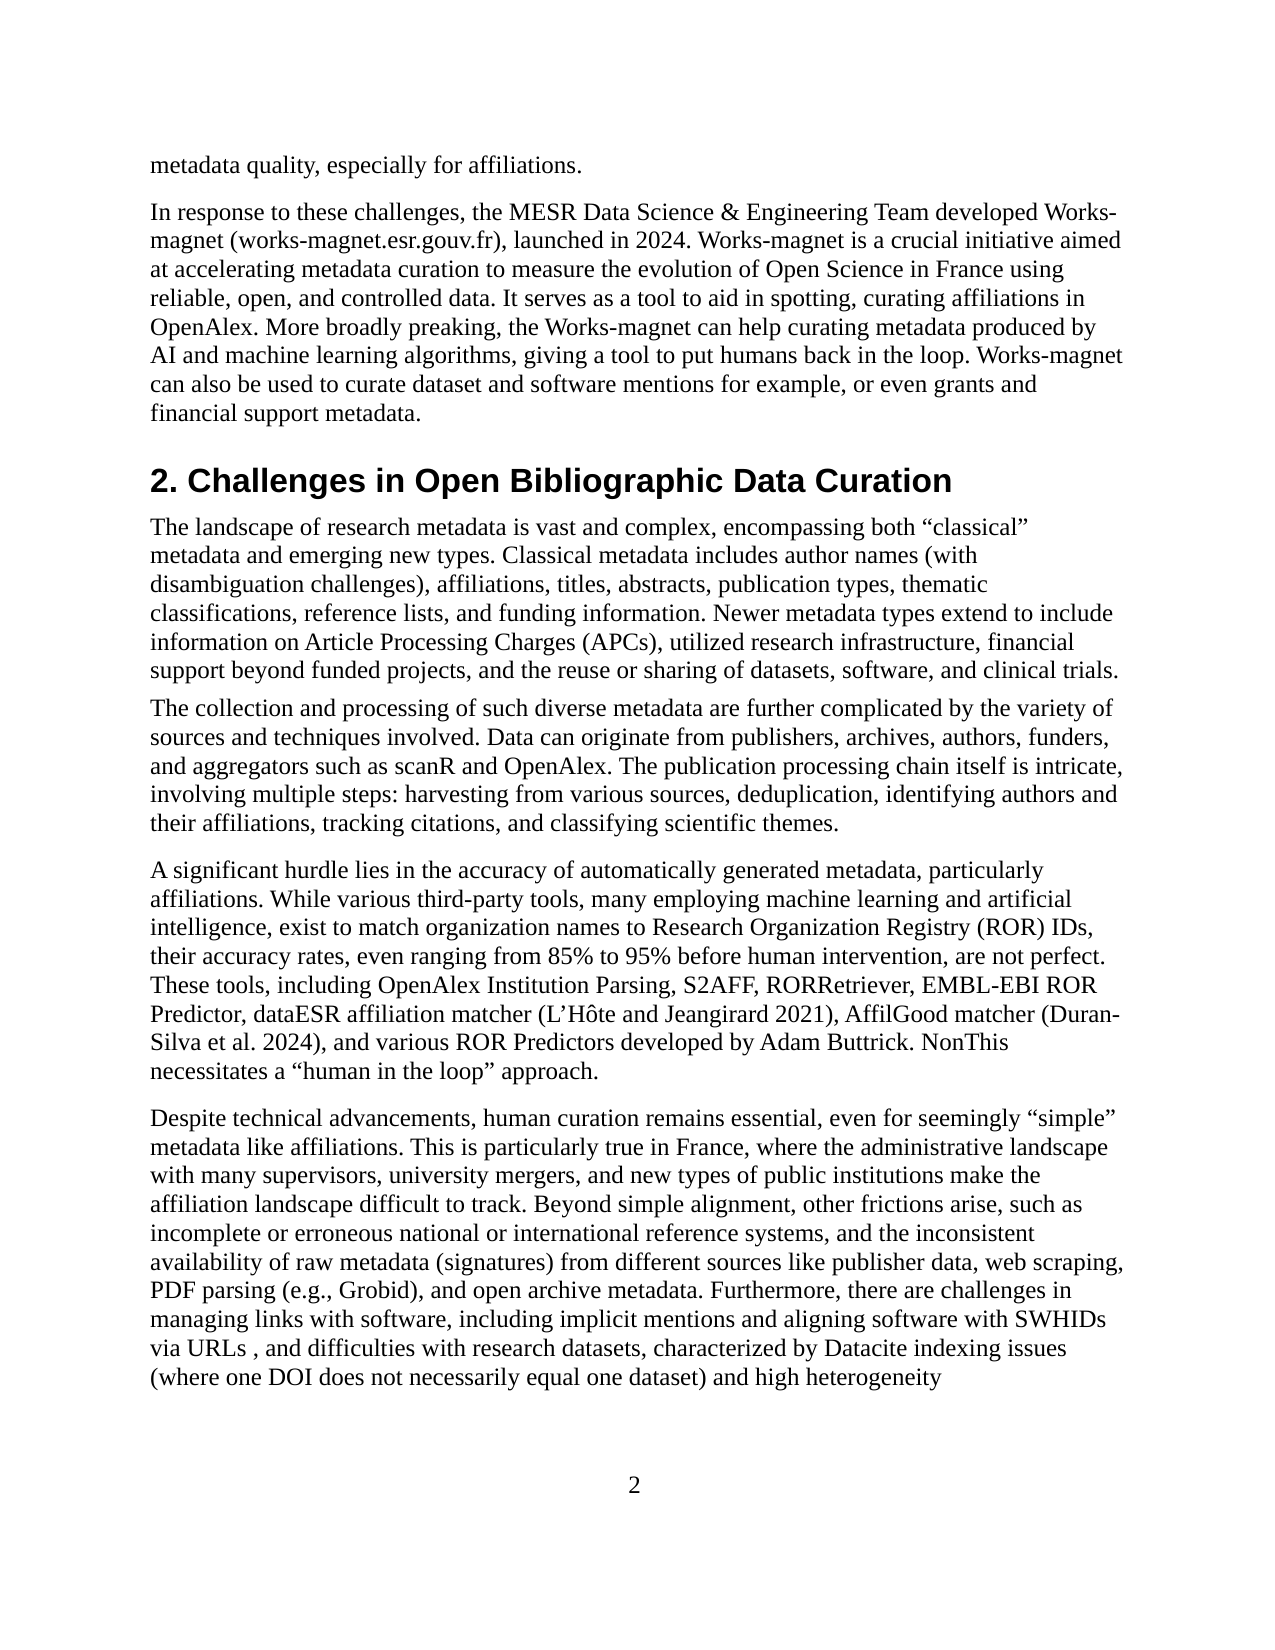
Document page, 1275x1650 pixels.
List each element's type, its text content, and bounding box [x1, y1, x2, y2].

text Despite technical advancements, human curation remains essential, even for seemingly “simple” metadata like affiliations. This is particularly true in France, where the administrative landscape with many supervisors, university mergers, and new types of public institutions make the affiliation landscape difficult to track. Beyond simple alignment, other frictions arise, such as incomplete or erroneous national or international reference systems, and the inconsistent availability of raw metadata (signatures) from different sources like publisher data, web scraping, PDF parsing (e.g., Grobid), and open archive metadata. Furthermore, there are challenges in managing links with software, including implicit mentions and aligning software with SWHIDs via URLs , and difficulties with research datasets, characterized by Datacite indexing issues (where one DOI does not necessarily equal one dataset) and high heterogeneity [150, 1103, 1125, 1390]
text A significant hurdle lies in the accuracy of automatically generated metadata, particularly affiliations. While various third-party tools, many employing machine learning and artificial intelligence, exist to match organization names to Research Organization Registry (ROR) IDs, their accuracy rates, even ranging from 85% to 95% before human intervention, are not perfect. These tools, including OpenAlex Institution Parsing, S2AFF, RORRetriever, EMBL-EBI ROR Predictor, dataESR affiliation matcher (L’Hôte and Jeangirard 2021), AffilGood matcher (Duran-Silva et al. 2024), and various ROR Predictors developed by Adam Buttrick. NonThis necessitates a “human in the loop” approach. [150, 855, 1125, 1085]
subtitle 2. Challenges in Open Bibliographic Data Curation [150, 461, 1125, 499]
text metadata quality, especially for affiliations. [150, 150, 1125, 179]
text In response to these challenges, the MESR Data Science & Engineering Team developed Works-magnet (works-magnet.esr.gouv.fr), launched in 2024. Works-magnet is a crucial initiative aimed at accelerating metadata curation to measure the evolution of Open Science in France using reliable, open, and controlled data. It serves as a tool to aid in spotting, curating affiliations in OpenAlex. More broadly preaking, the Works-magnet can help curating metadata produced by AI and machine learning algorithms, giving a tool to put humans back in the loop. Works-magnet can also be used to curate dataset and software mentions for example, or even grants and financial support metadata. [150, 197, 1125, 427]
text The landscape of research metadata is vast and complex, encompassing both “classical” metadata and emerging new types. Classical metadata includes author names (with disambiguation challenges), affiliations, titles, abstracts, publication types, thematic classifications, reference lists, and funding information. Newer metadata types extend to include information on Article Processing Charges (APCs), utilized research infrastructure, financial support beyond funded projects, and the reuse or sharing of datasets, software, and clinical trials. [150, 512, 1125, 684]
text The collection and processing of such diverse metadata are further complicated by the variety of sources and techniques involved. Data can originate from publishers, archives, authors, funders, and aggregators such as scanR and OpenAlex. The publication processing chain itself is intricate, involving multiple steps: harvesting from various sources, deduplication, identifying authors and their affiliations, tracking citations, and classifying scientific themes. [150, 693, 1125, 837]
